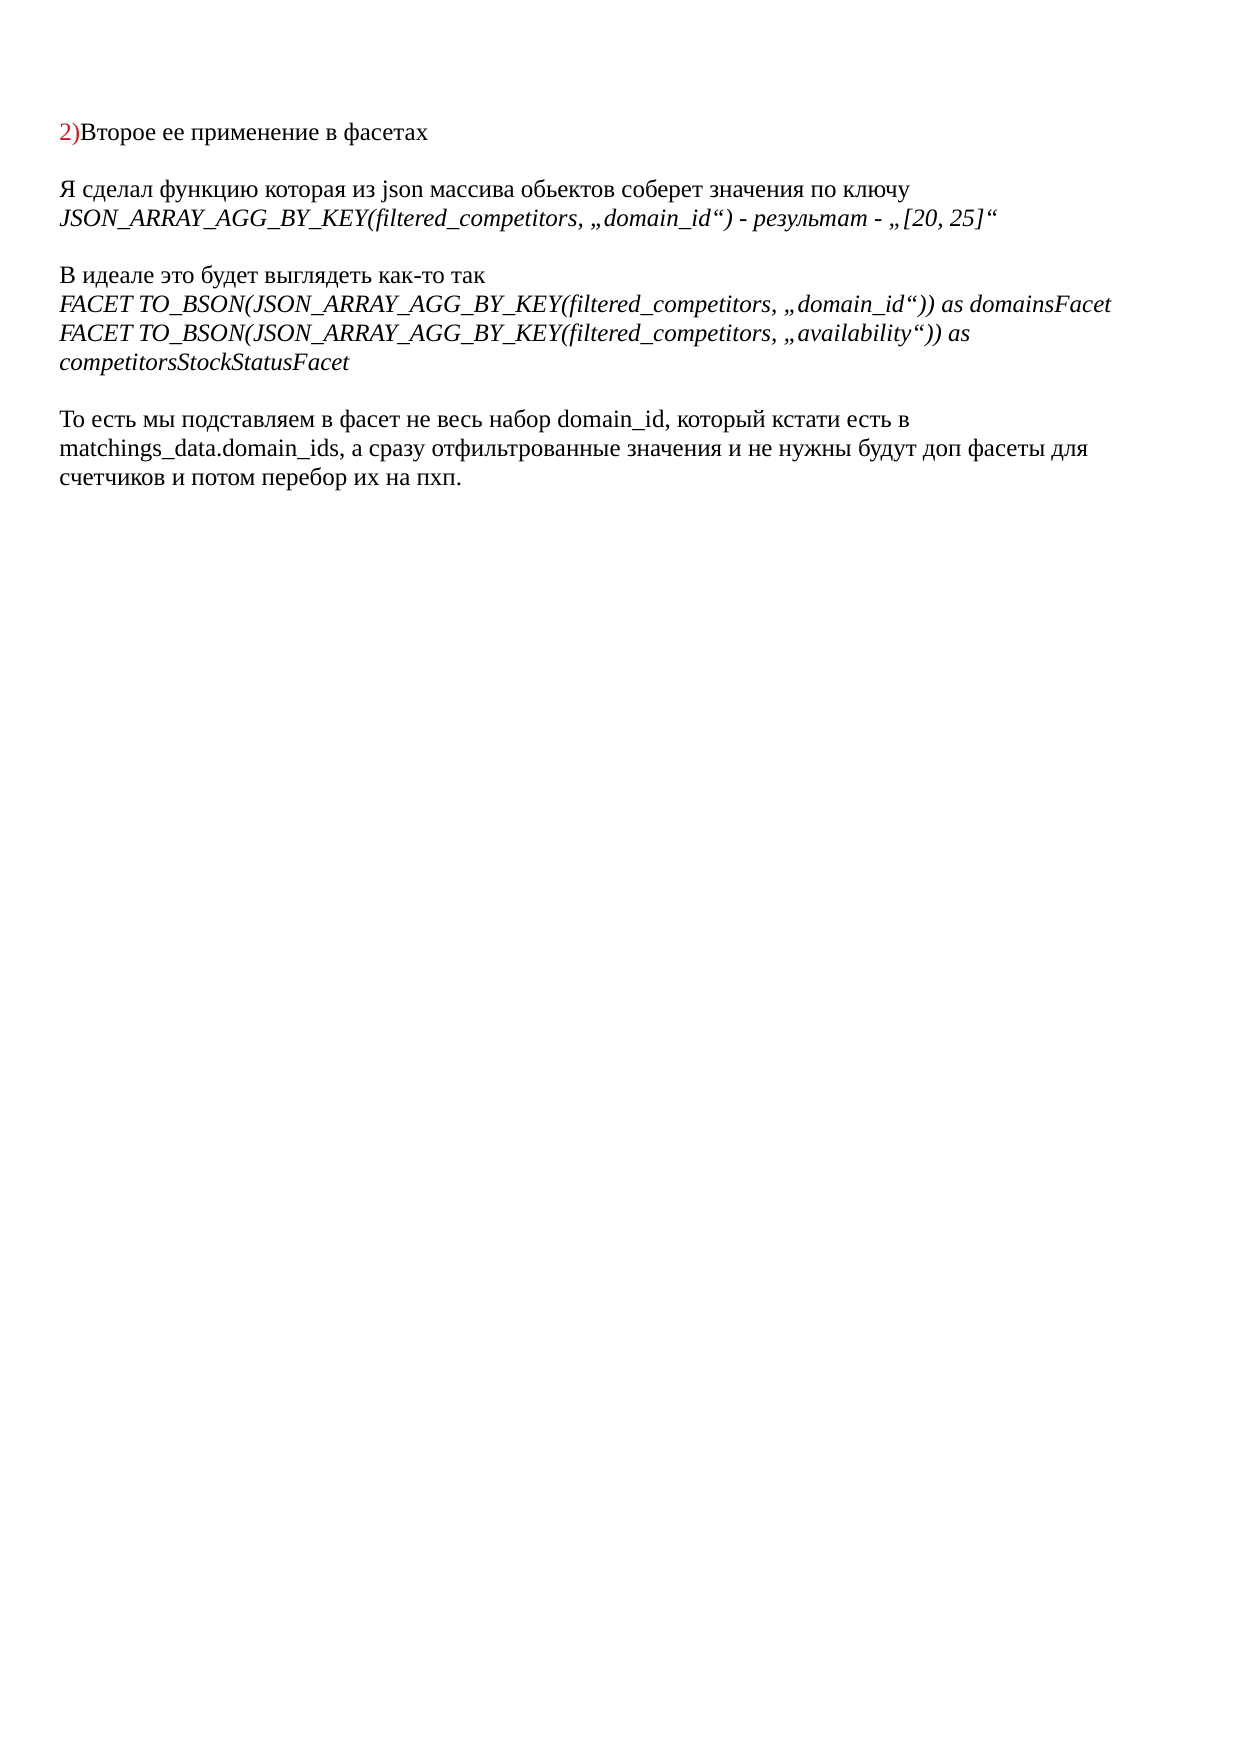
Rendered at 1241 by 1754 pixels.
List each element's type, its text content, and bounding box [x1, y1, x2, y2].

text 2)Второе ее применение в фасетах [59, 117, 1181, 145]
text JSON_ARRAY_AGG_BY_KEY(filtered_competitors, „domain_id“) - результат - „[20, 25]“ [59, 203, 1181, 232]
text То есть мы подставляем в фасет не весь набор domain_id, который кстати есть в matchings_data.domain_ids, а сразу отфильтрованные значения и не нужны будут доп фасеты для счетчиков и потом перебор их на пхп. [59, 404, 1181, 490]
text В идеале это будет выглядеть как-то так FACET TO_BSON(JSON_ARRAY_AGG_BY_KEY(filtered_competitors, „domain_id“)) as domainsFacet [59, 260, 1181, 318]
text FACET TO_BSON(JSON_ARRAY_AGG_BY_KEY(filtered_competitors, „availability“)) as competitorsStockStatusFacet [59, 318, 1181, 375]
text Я сделал функцию которая из json массива обьектов соберет значения по ключу [59, 145, 1181, 203]
